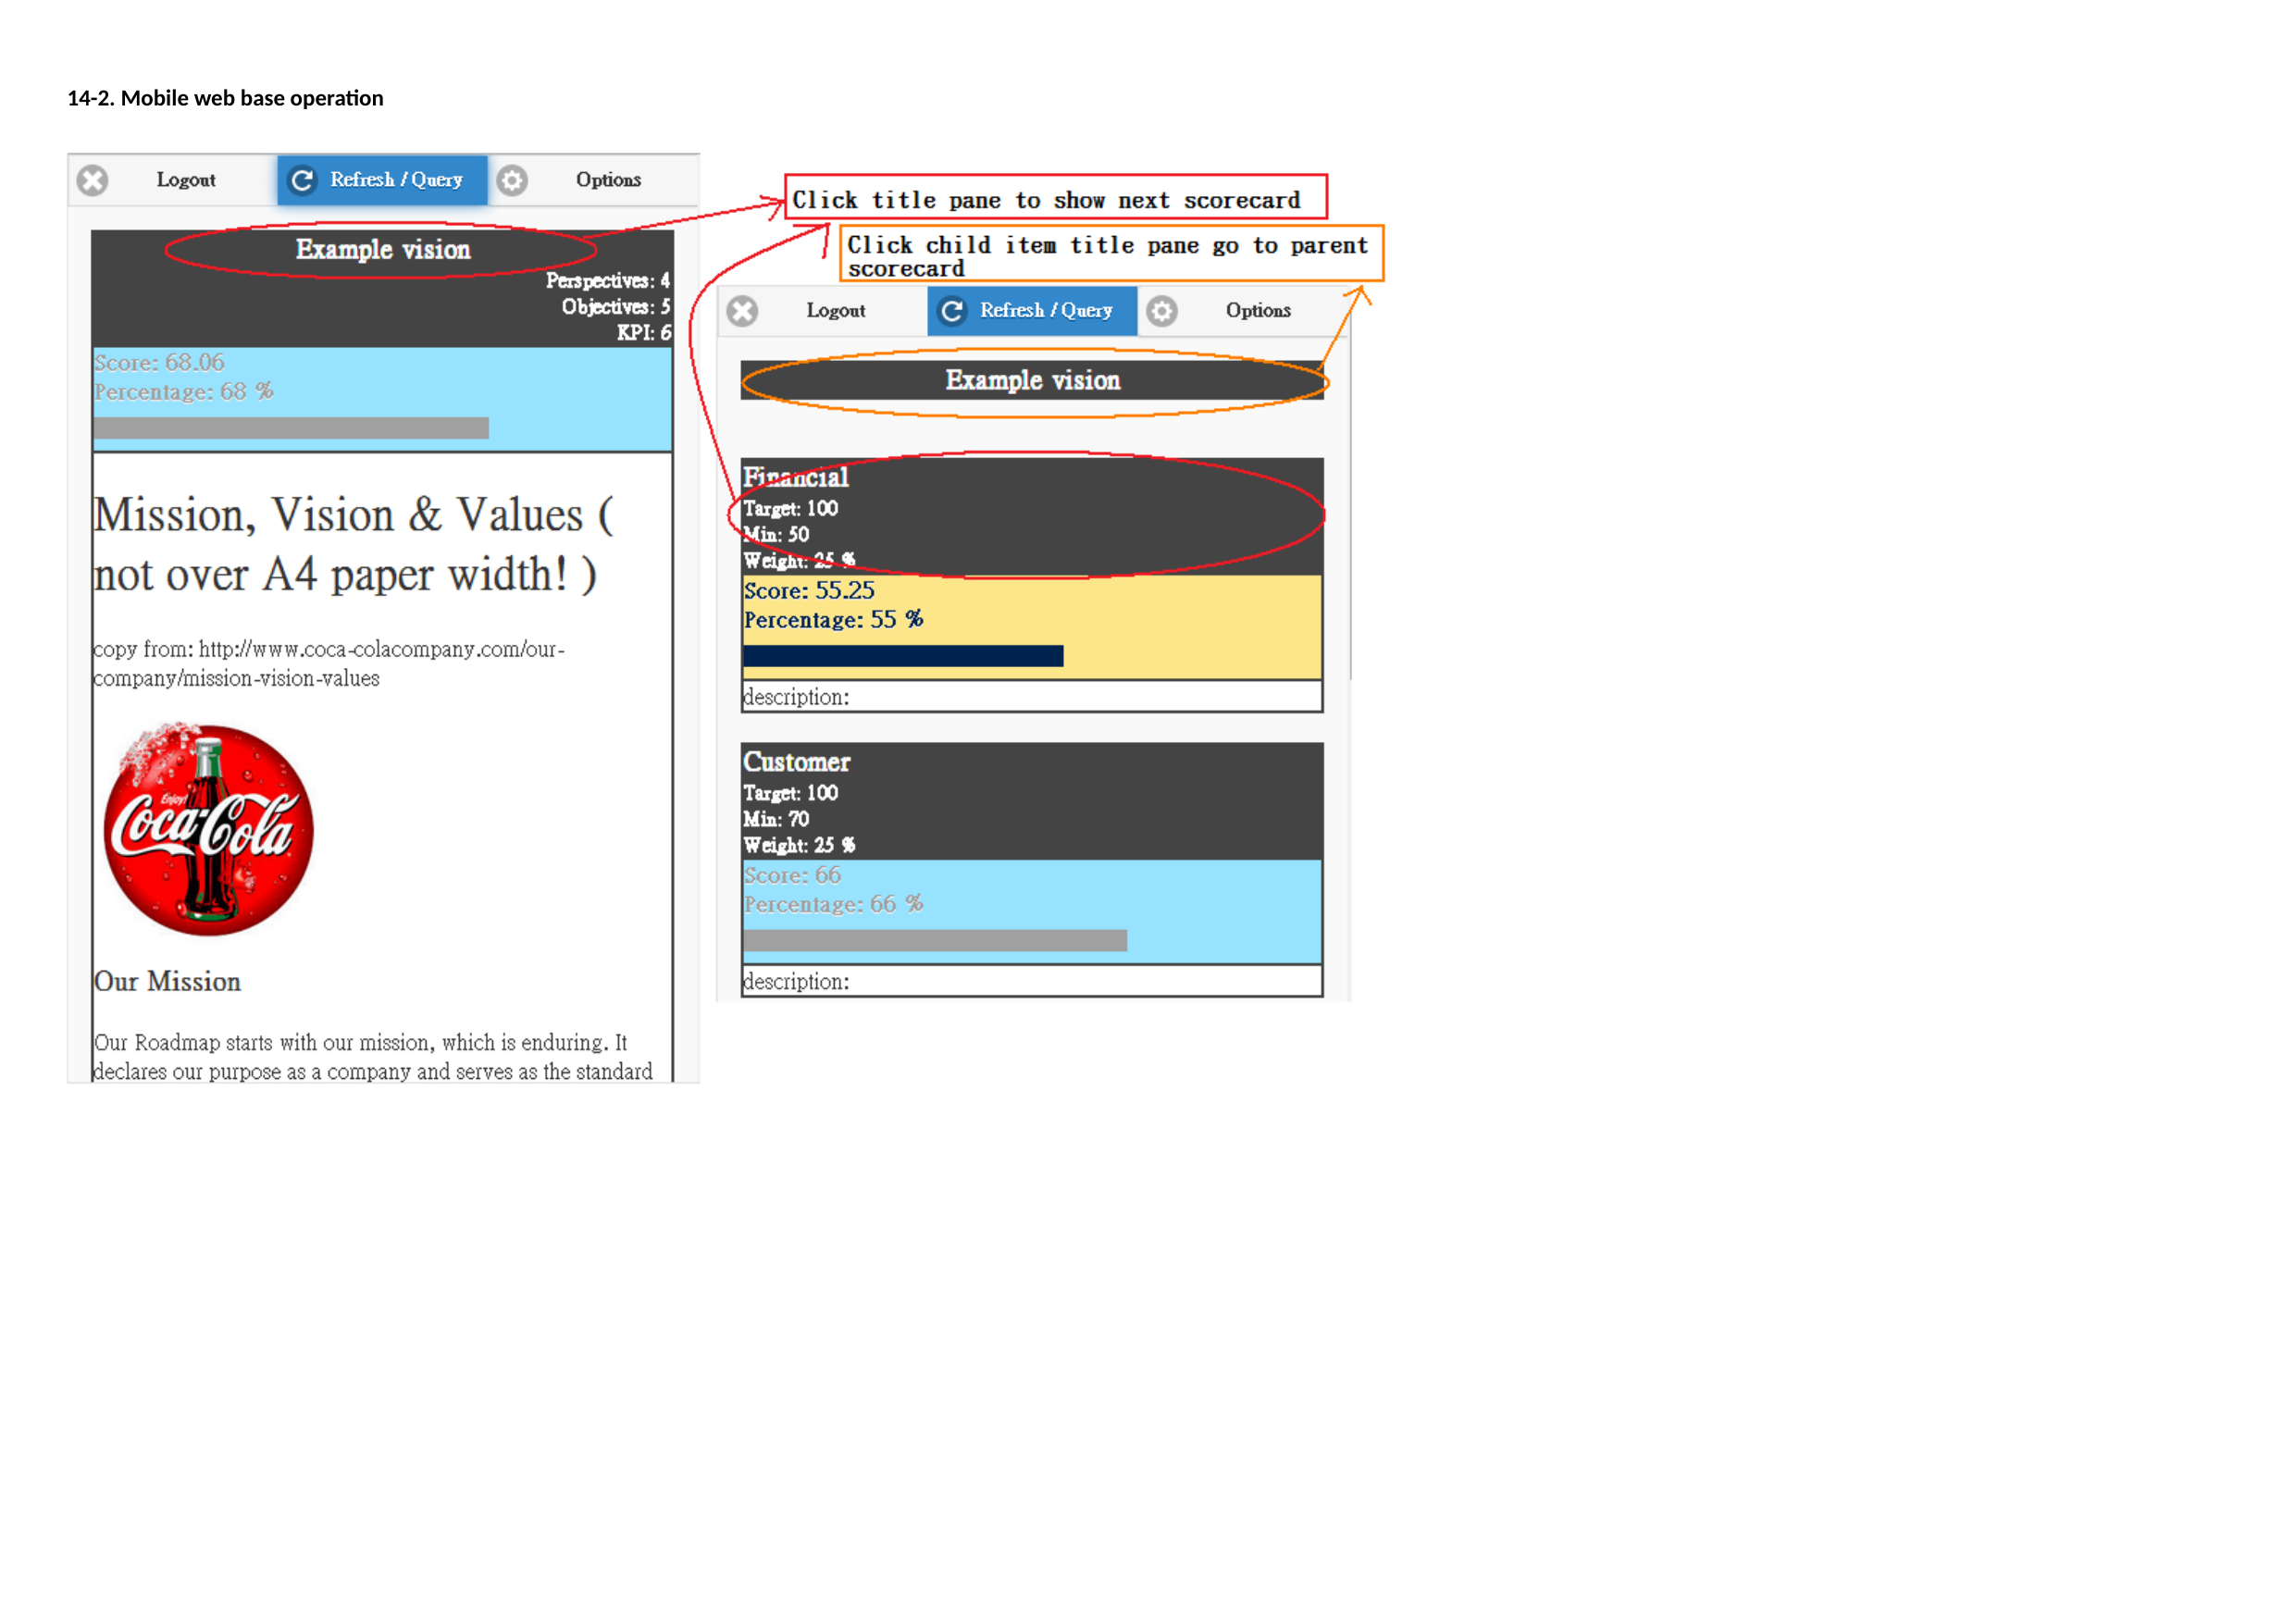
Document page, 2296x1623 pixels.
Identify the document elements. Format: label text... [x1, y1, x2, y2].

text 14-2. Mobile web base operation [67, 82, 2226, 118]
